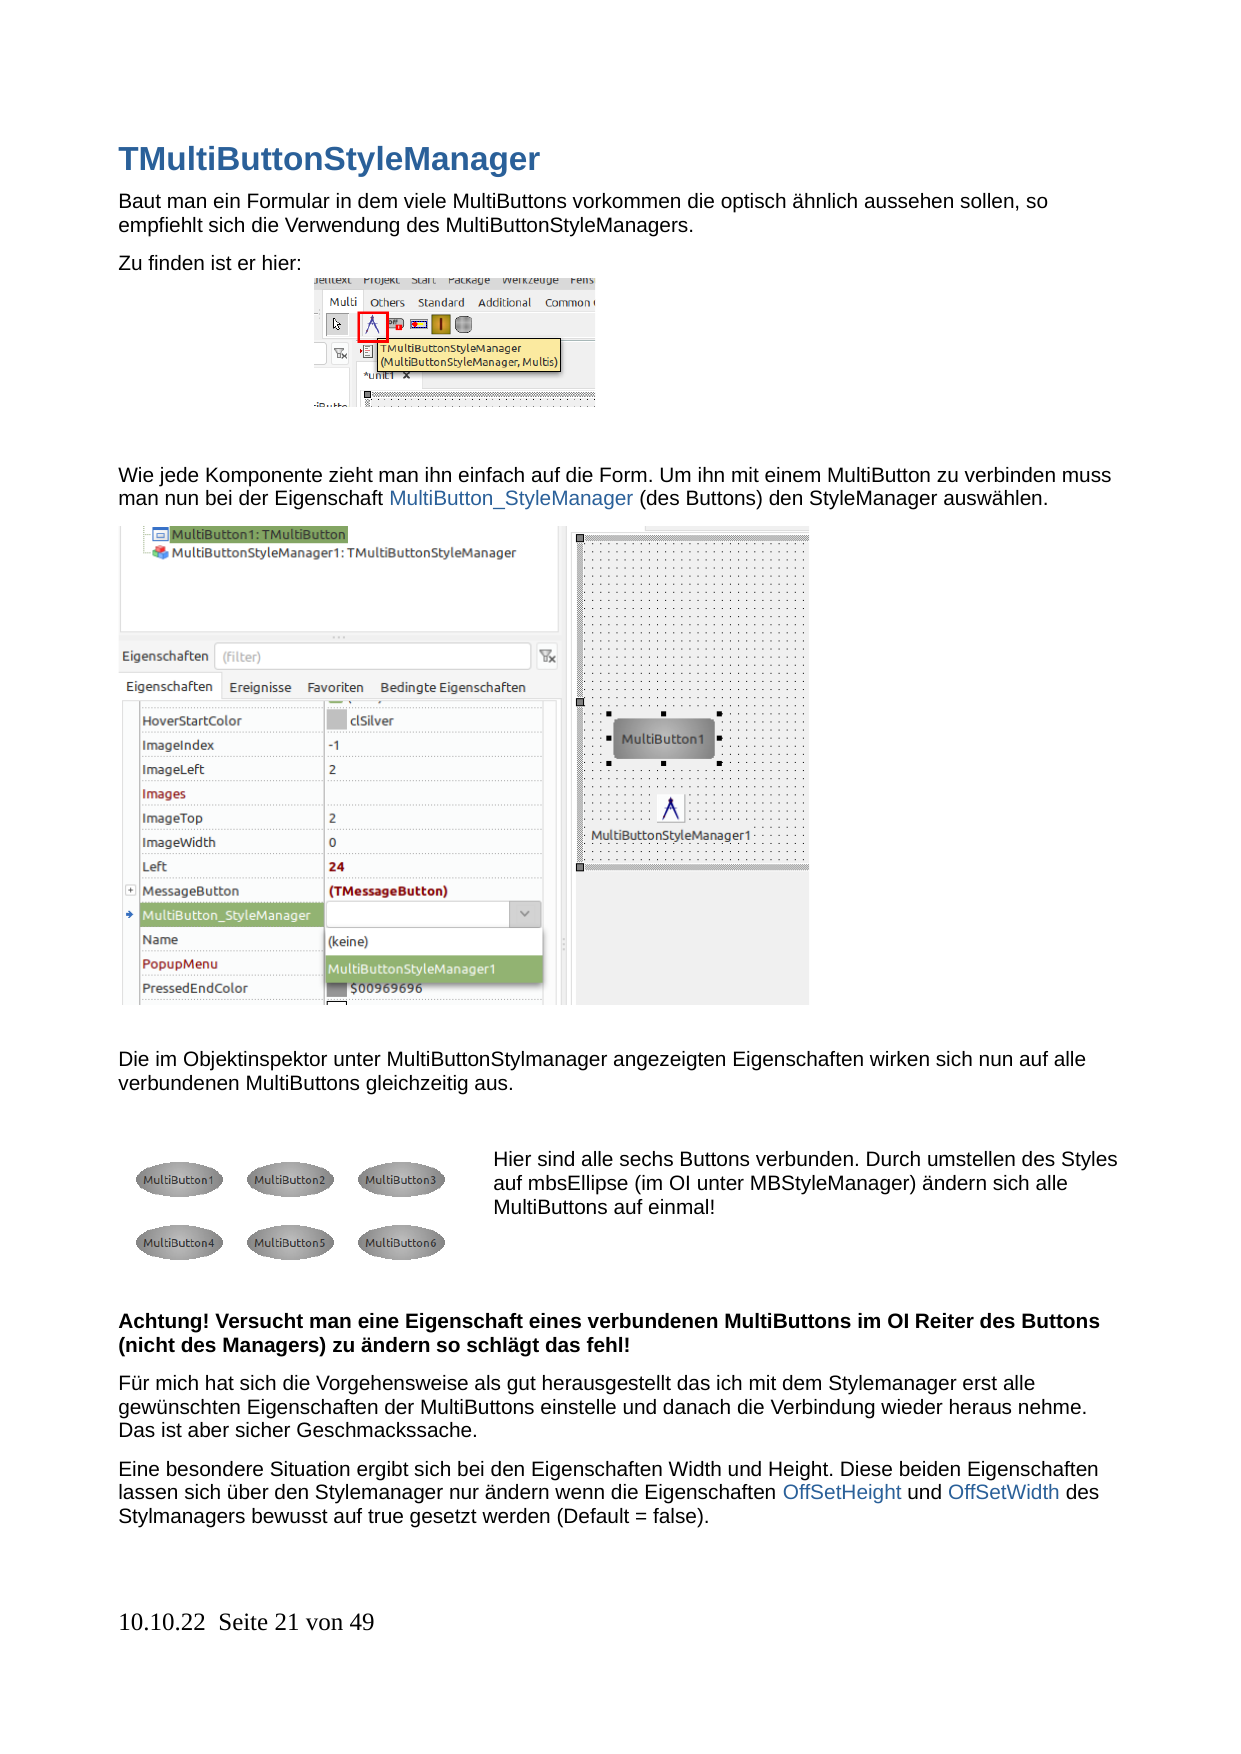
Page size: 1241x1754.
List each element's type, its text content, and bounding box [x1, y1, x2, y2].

text Eine besondere Situation ergibt sich bei den Eigenschaften Width und Height. Diese beiden Eigenschaften lassen sich über den Stylemanager nur ändern wenn die Eigenschaften OffSetHeight und OffSetWidth des Stylmanagers bewusst auf true gesetzt werden (Default = false). [118, 1457, 1122, 1528]
text Die im Objektinspektor unter MultiButtonStylmanager angezeigten Eigenschaften wirken sich nun auf alle verbundenen MultiButtons gleichzeitig aus. [118, 1048, 1122, 1095]
picture [314, 278, 596, 407]
text Achtung! Versucht man eine Eigenschaft eines verbundenen MultiButtons im OI Reiter des Buttons (nicht des Managers) zu ändern so schlägt das fehl! [118, 1310, 1122, 1357]
text Zu finden ist er hier: [118, 252, 1122, 275]
text Baut man ein Formular in dem viele MultiButtons vorkommen die optisch ähnlich aussehen sollen, so empfiehlt sich die Verwendung des MultiButtonStyleManagers. [118, 190, 1122, 237]
subtitle TMultiButtonStyleManager [118, 139, 1122, 177]
picture [118, 526, 810, 1005]
picture [120, 1147, 460, 1277]
text Wie jede Komponente zieht man ihn einfach auf die Form. Um ihn mit einem MultiButton zu verbinden muss man nun bei der Eigenschaft MultiButton_StyleManager (des Buttons) den StyleManager auswählen. [118, 463, 1122, 511]
text Für mich hat sich die Vorgehensweise als gut herausgestellt das ich mit dem Stylemanager erst alle gewünschten Eigenschaften der MultiButtons einstelle und danach die Verbindung wieder heraus nehme. Das ist aber sicher Geschmackssache. [118, 1372, 1122, 1443]
text Hier sind alle sechs Buttons verbunden. Durch umstellen des Styles auf mbsEllipse (im OI unter MBStyleManager) ändern sich alle MultiButtons auf einmal! [460, 1148, 1122, 1219]
